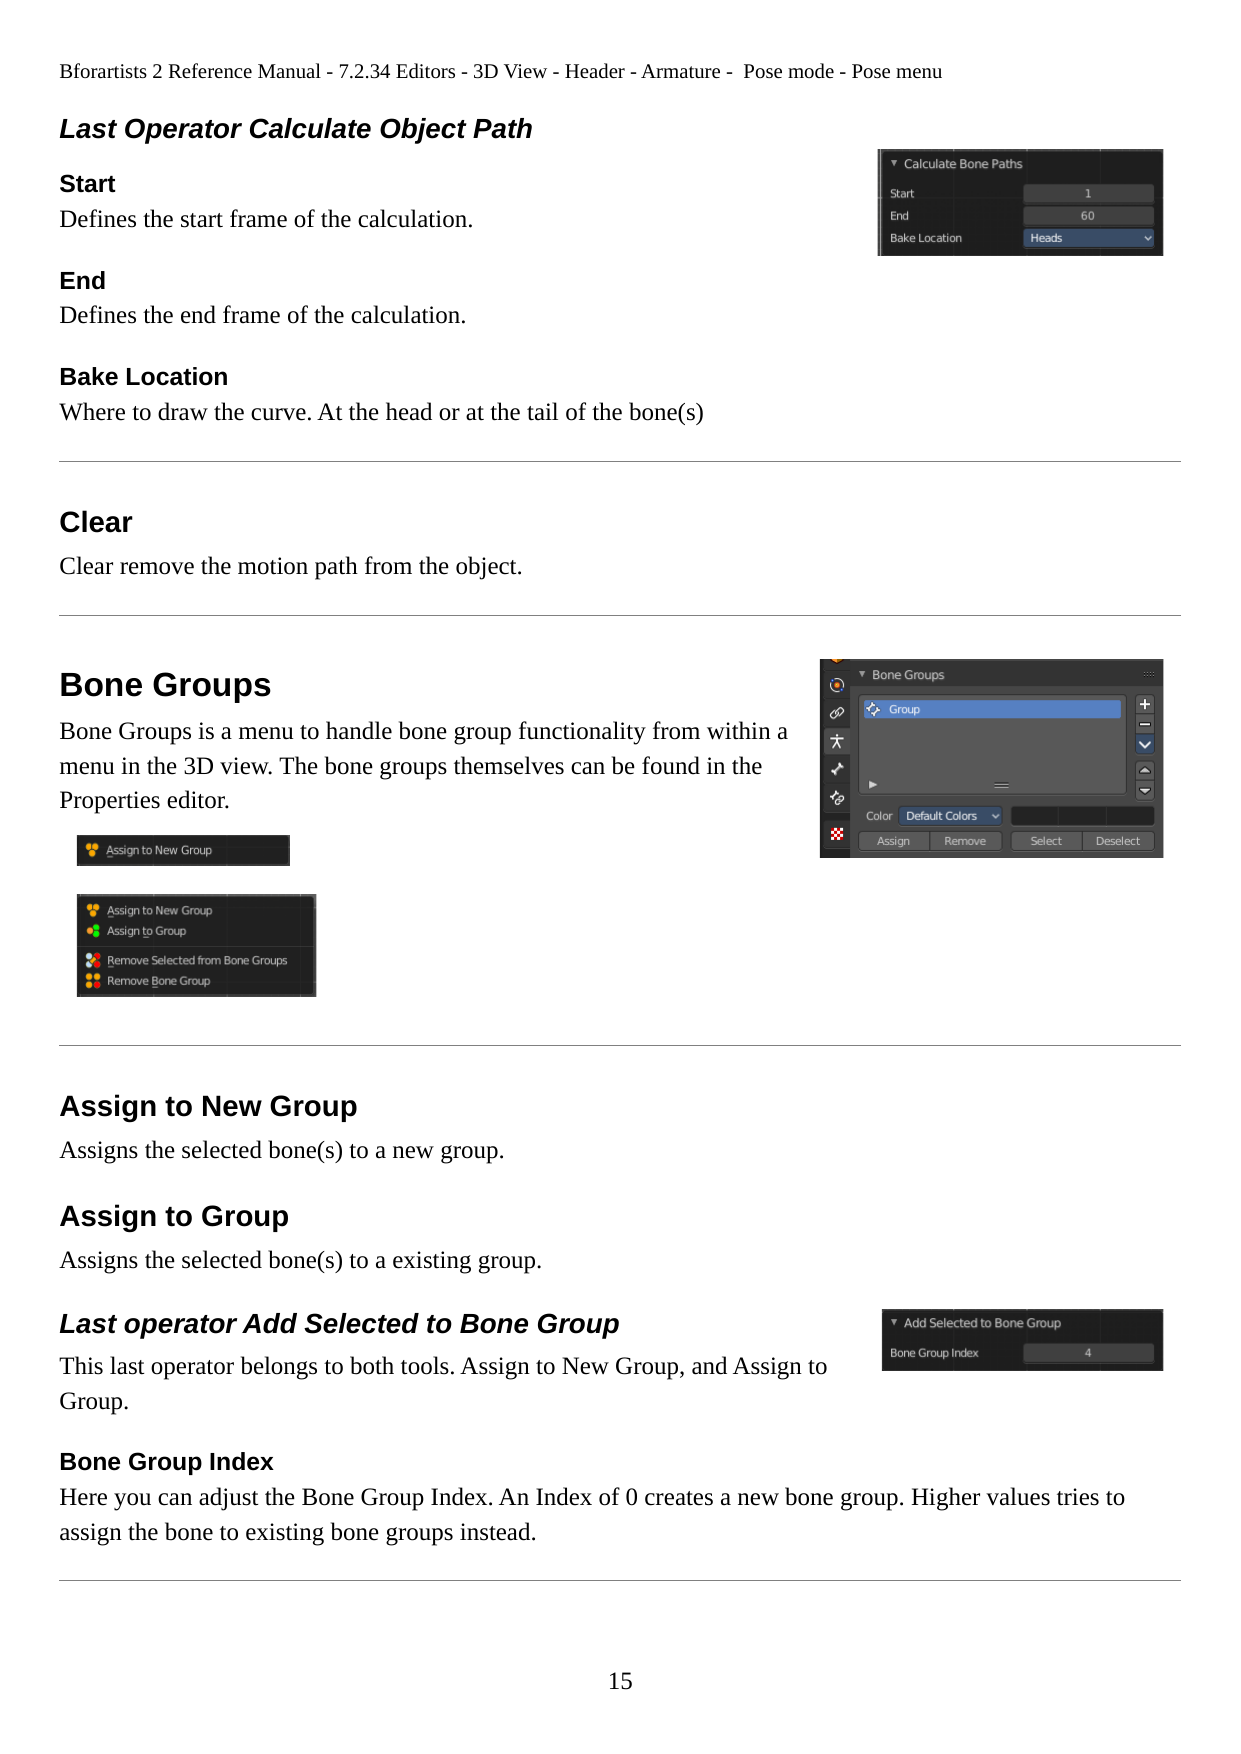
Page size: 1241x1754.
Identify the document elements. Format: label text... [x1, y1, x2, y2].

subtitle Clear [59, 505, 1181, 538]
subtitle [1164, 169, 1181, 198]
text Defines the end frame of the calculation. [59, 301, 1181, 329]
text Bone Groups is a menu to handle bone group functionality from within a menu in the 3D view. The bone groups themselves can be found in the Properties editor. [59, 716, 819, 814]
subtitle [1164, 665, 1181, 704]
picture [76, 894, 317, 997]
subtitle Last Operator Calculate Object Path [59, 113, 1181, 144]
picture [819, 659, 1164, 858]
subtitle Start [59, 169, 877, 198]
text Assigns the selected bone(s) to a existing group. [59, 1245, 1181, 1274]
subtitle Assign to Group [59, 1199, 1181, 1233]
subtitle Last operator Add Selected to Bone Group [59, 1307, 1181, 1339]
text Clear remove the motion path from the object. [59, 551, 1181, 580]
picture [76, 835, 290, 866]
text Here you can adjust the Bone Group Index. An Index of 0 creates a new bone group. Higher values tries to assign the bone to existing bone groups instead. [59, 1482, 1181, 1545]
picture [877, 149, 1164, 256]
text Assigns the selected bone(s) to a new group. [59, 1136, 1181, 1164]
subtitle Bone Group Index [59, 1447, 1181, 1476]
text Defines the start frame of the calculation. [59, 204, 877, 233]
subtitle Bone Groups [59, 665, 819, 704]
subtitle Bake Location [59, 362, 1181, 391]
text Where to draw the curve. At the head or at the tail of the bone(s) [59, 397, 1181, 426]
subtitle Assign to New Group [59, 1089, 1181, 1123]
picture [881, 1309, 1164, 1371]
text This last operator belongs to both tools. Assign to New Group, and Assign to Group. [59, 1351, 1181, 1414]
subtitle End [59, 266, 1181, 294]
